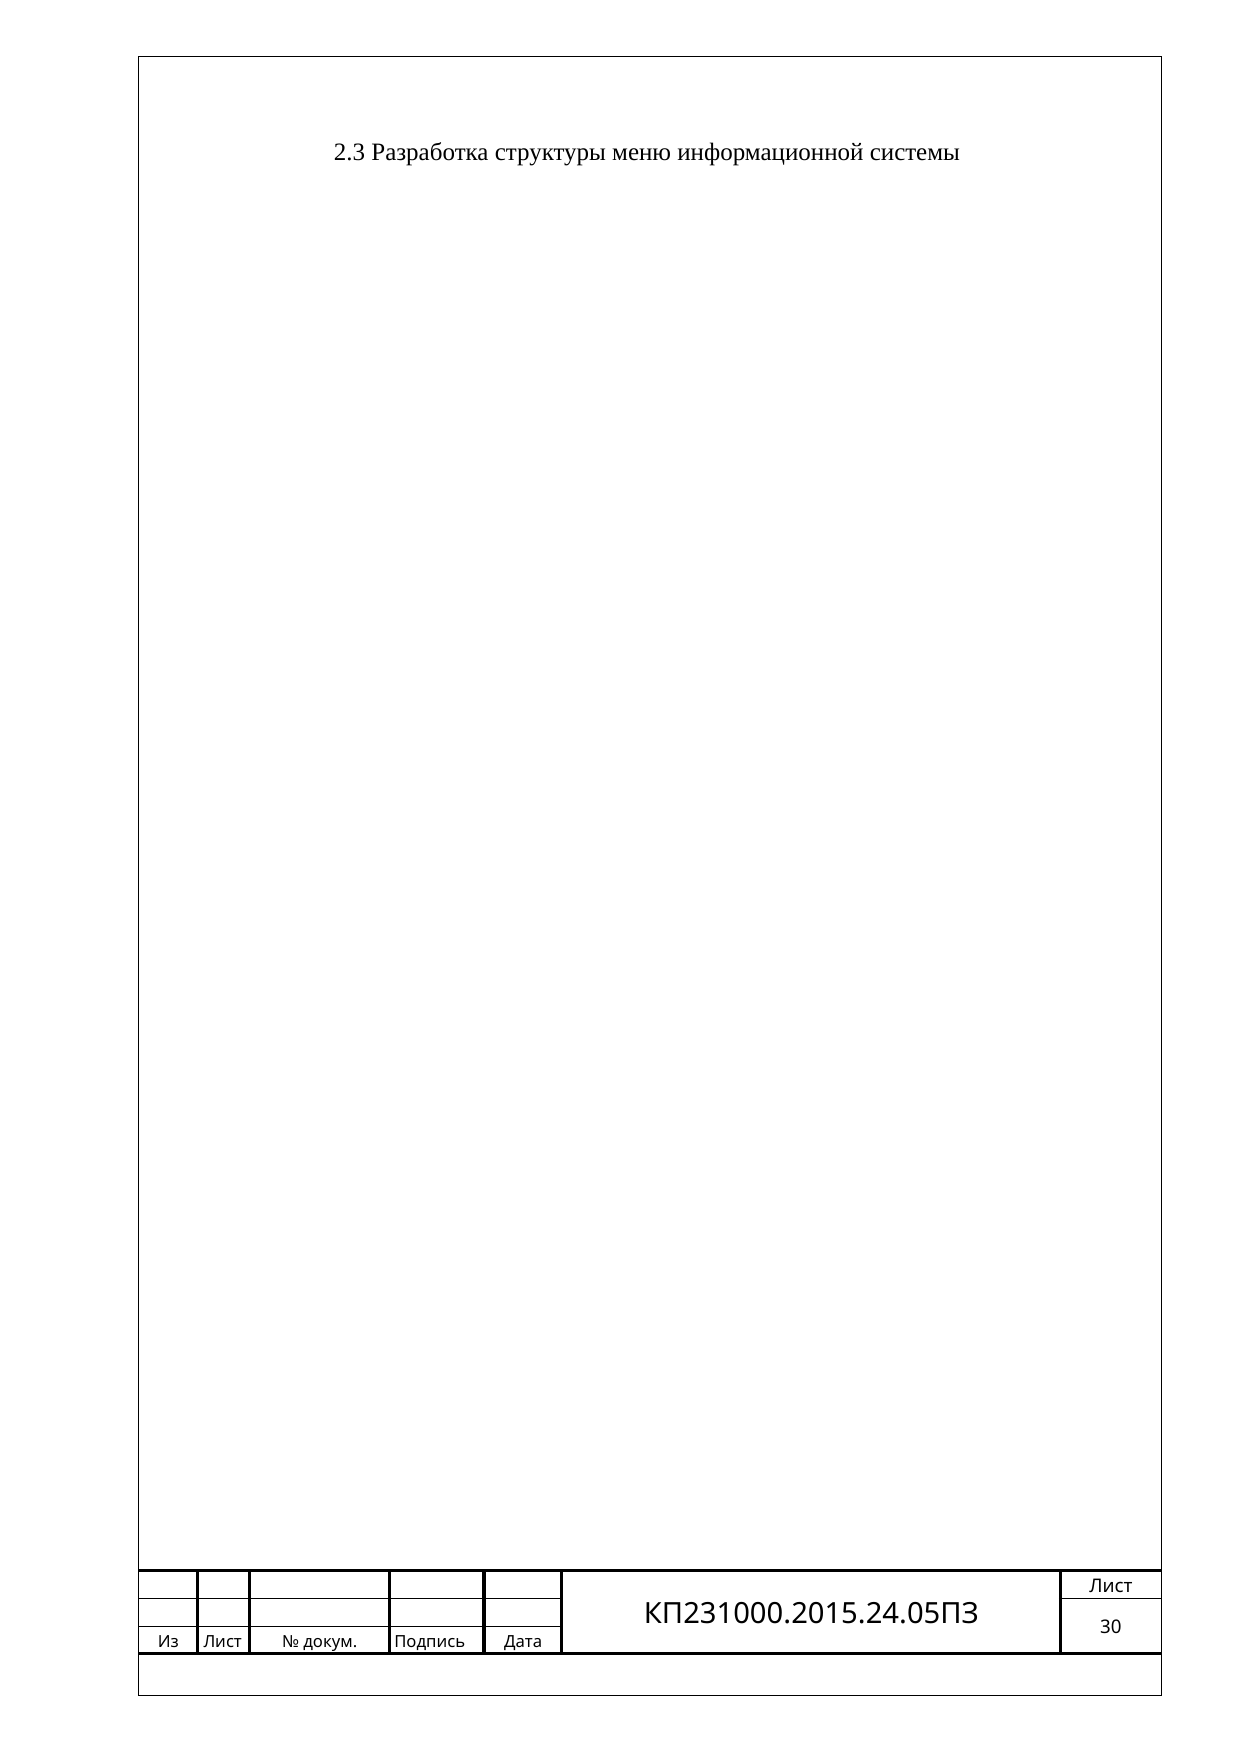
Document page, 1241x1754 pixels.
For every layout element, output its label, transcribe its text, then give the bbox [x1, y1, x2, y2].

subtitle 2.3 Разработка структуры меню информационной системы [168, 137, 1132, 165]
